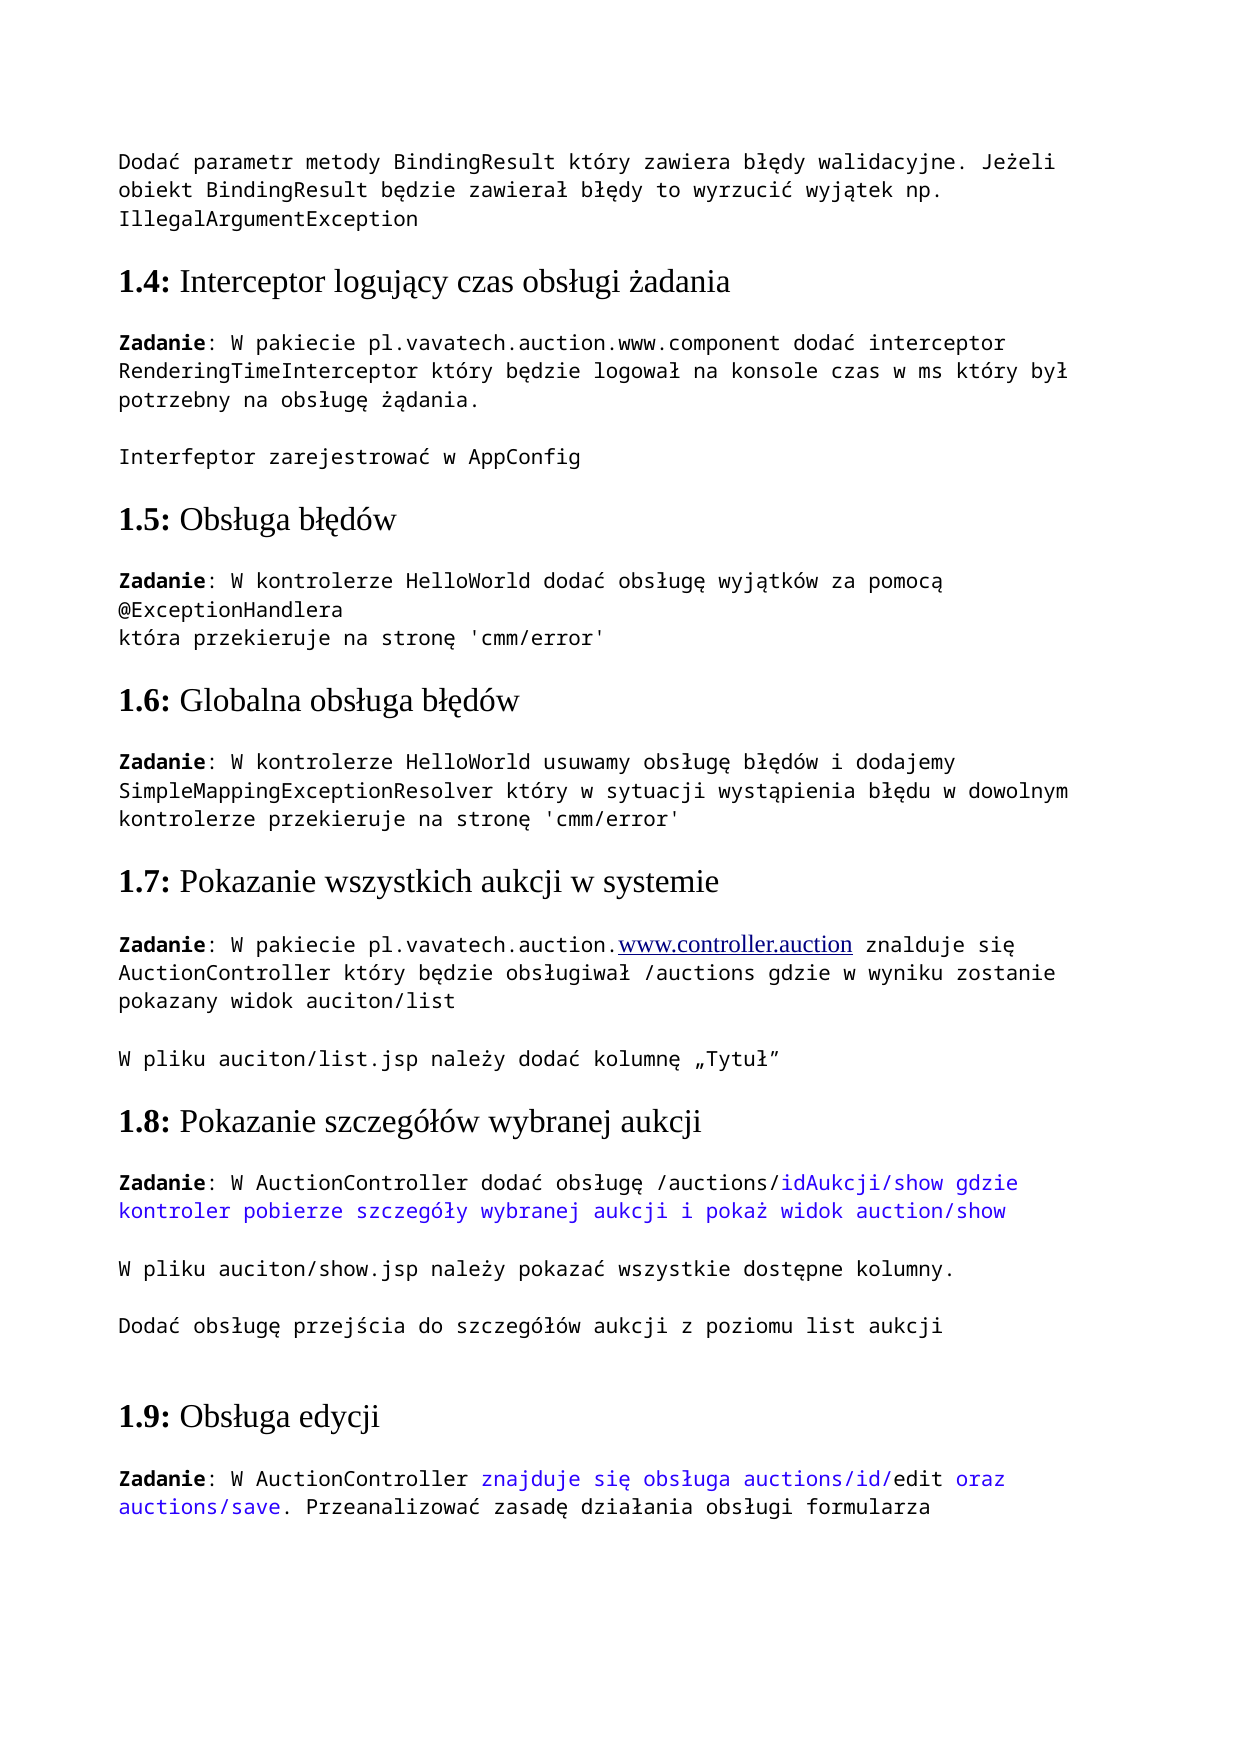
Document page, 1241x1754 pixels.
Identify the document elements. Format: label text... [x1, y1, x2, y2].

text Zadanie: W pakiecie pl.vavatech.auction.www.component dodać interceptor RenderingTimeInterceptor który będzie logował na konsole czas w ms który był potrzebny na obsługę żądania. [118, 328, 1122, 413]
text Zadanie: W pakiecie pl.vavatech.auction.www.controller.auction znalduje się AuctionController który będzie obsługiwał /auctions gdzie w wyniku zostanie pokazany widok auciton/list [118, 929, 1122, 1015]
text Dodać parametr metody BindingResult który zawiera błędy walidacyjne. Jeżeli obiekt BindingResult będzie zawierał błędy to wyrzucić wyjątek np. IllegalArgumentException [118, 147, 1122, 232]
text Zadanie: W AuctionController znajduje się obsługa auctions/id/edit oraz auctions/save. Przeanalizować zasadę działania obsługi formularza [118, 1464, 1122, 1521]
text 1.4: Interceptor logujący czas obsługi żadania [118, 261, 1122, 299]
text Zadanie: W kontrolerze HelloWorld dodać obsługę wyjątków za pomocą @ExceptionHandlera [118, 566, 1122, 623]
text Interfeptor zarejestrować w AppConfig [118, 442, 1122, 471]
text W pliku auciton/list.jsp należy dodać kolumnę „Tytuł” [118, 1044, 1122, 1072]
text która przekieruje na stronę 'cmm/error' [118, 623, 1122, 652]
text 1.8: Pokazanie szczegółów wybranej aukcji [118, 1101, 1122, 1139]
text 1.6: Globalna obsługa błędów [118, 680, 1122, 719]
text Dodać obsługę przejścia do szczegółów aukcji z poziomu list aukcji [118, 1311, 1122, 1339]
text 1.5: Obsługa błędów [118, 499, 1122, 538]
text Zadanie: W kontrolerze HelloWorld usuwamy obsługę błędów i dodajemy SimpleMappingExceptionResolver który w sytuacji wystąpienia błędu w dowolnym kontrolerze przekieruje na stronę 'cmm/error' [118, 747, 1122, 833]
text 1.7: Pokazanie wszystkich aukcji w systemie [118, 862, 1122, 900]
text Zadanie: W AuctionController dodać obsługę /auctions/idAukcji/show gdzie kontroler pobierze szczegóły wybranej aukcji i pokaż widok auction/show [118, 1168, 1122, 1225]
text 1.9: Obsługa edycji [118, 1397, 1122, 1435]
text W pliku auciton/show.jsp należy pokazać wszystkie dostępne kolumny. [118, 1254, 1122, 1282]
